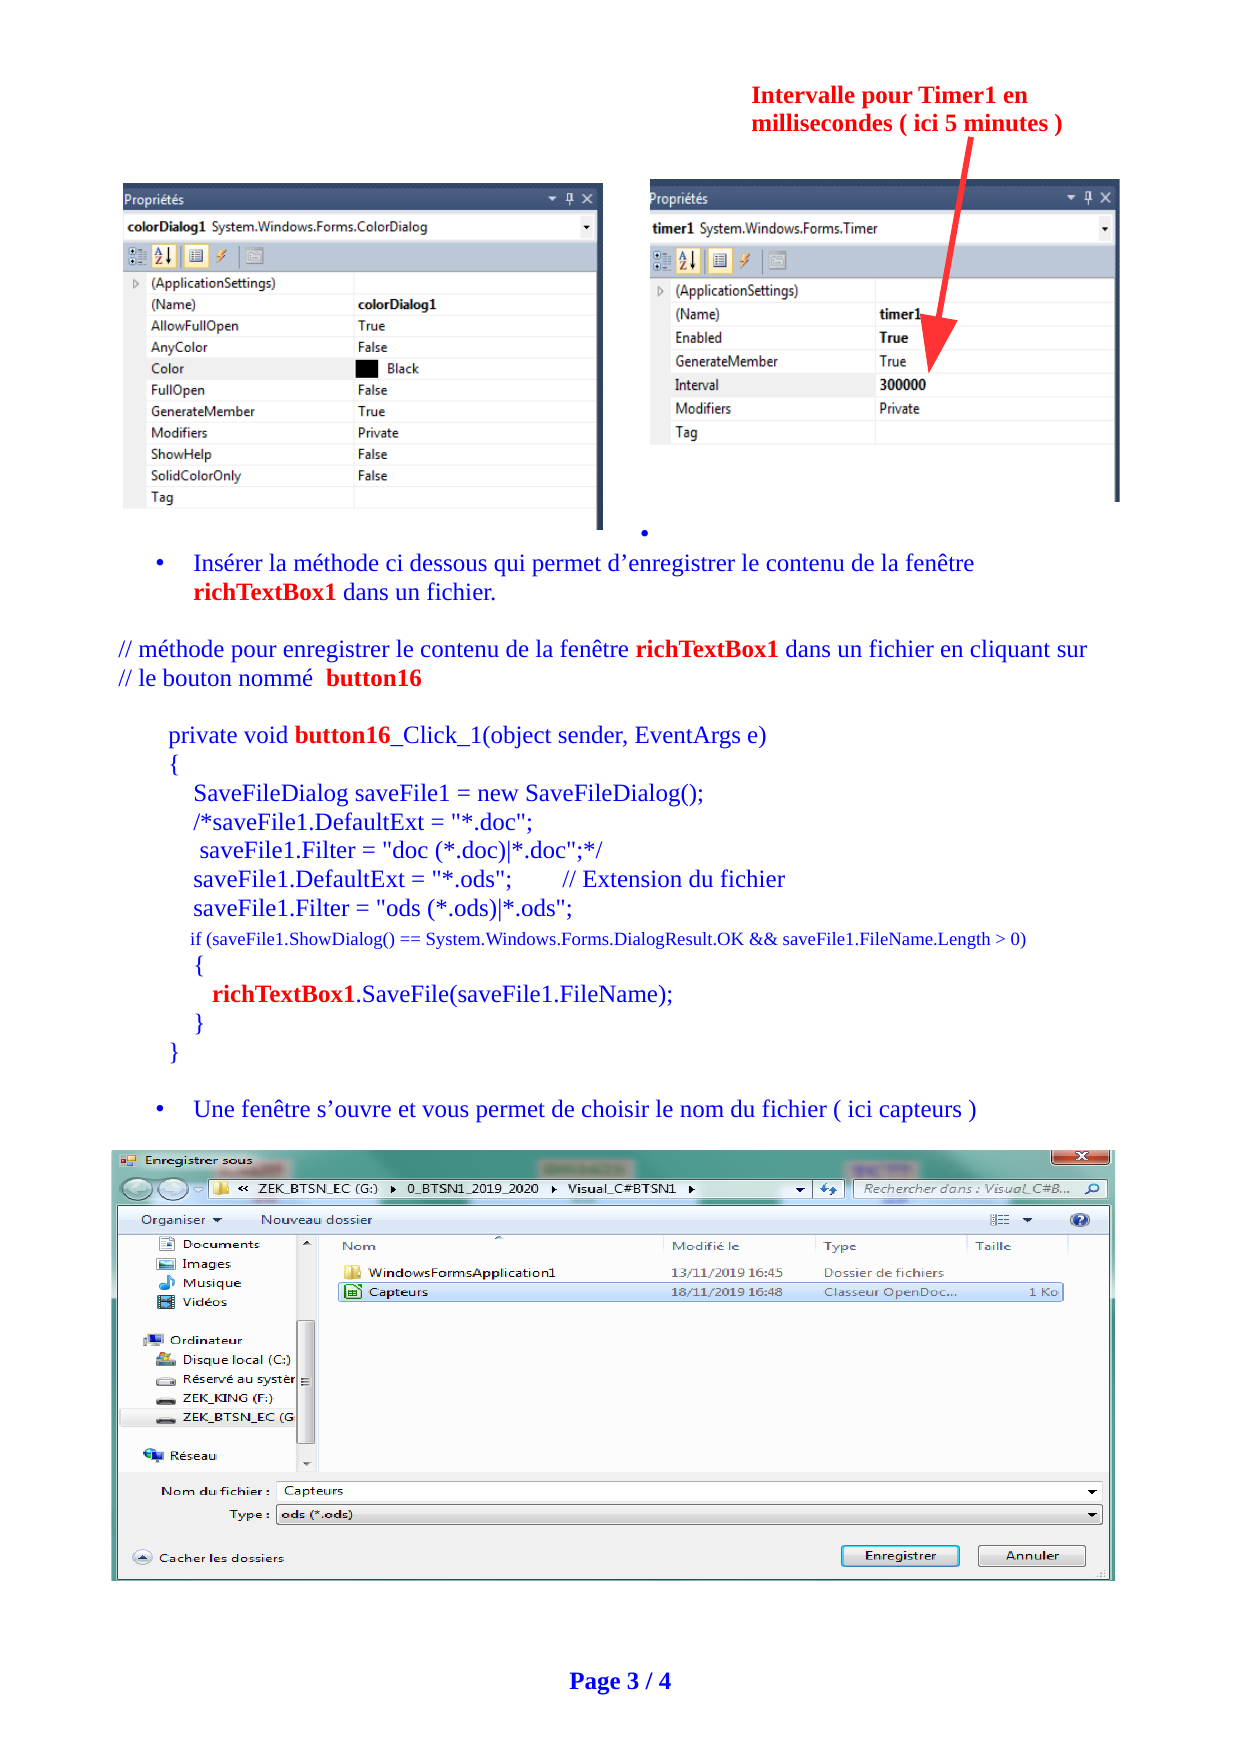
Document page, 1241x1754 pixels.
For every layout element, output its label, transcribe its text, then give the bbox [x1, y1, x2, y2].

text { [118, 749, 1122, 778]
text saveFile1.Filter = "doc (*.doc)|*.doc";*/ [118, 835, 1122, 864]
text } [118, 1037, 1122, 1065]
text // méthode pour enregistrer le contenu de la fenêtre richTextBox1 dans un fichier en cliquant sur [118, 634, 1122, 663]
text // le bouton nommé button16 [118, 663, 1122, 720]
text richTextBox1.SaveFile(saveFile1.FileName); [118, 979, 1122, 1008]
text /*saveFile1.DefaultExt = "*.doc"; [118, 807, 1122, 835]
picture [123, 183, 603, 530]
picture [650, 179, 1120, 502]
list Insérer la méthode ci dessous qui permet d’enregistrer le contenu de la fenêtre richTextBox1 dans un fichier. [156, 548, 1122, 605]
text SaveFileDialog saveFile1 = new SaveFileDialog(); [118, 778, 1122, 807]
text private void button16_Click_1(object sender, EventArgs e) [118, 720, 1122, 749]
text { [118, 950, 1122, 979]
text } [118, 1008, 1122, 1037]
text saveFile1.DefaultExt = "*.ods"; // Extension du fichier [118, 864, 1122, 893]
text if (saveFile1.ShowDialog() == System.Windows.Forms.DialogResult.OK && saveFile1.FileName.Length > 0) [118, 922, 1122, 950]
list Une fenêtre s’ouvre et vous permet de choisir le nom du fichier ( ici capteurs ) [156, 1094, 1122, 1123]
text saveFile1.Filter = "ods (*.ods)|*.ods"; [118, 893, 1122, 922]
picture [111, 1150, 1116, 1581]
